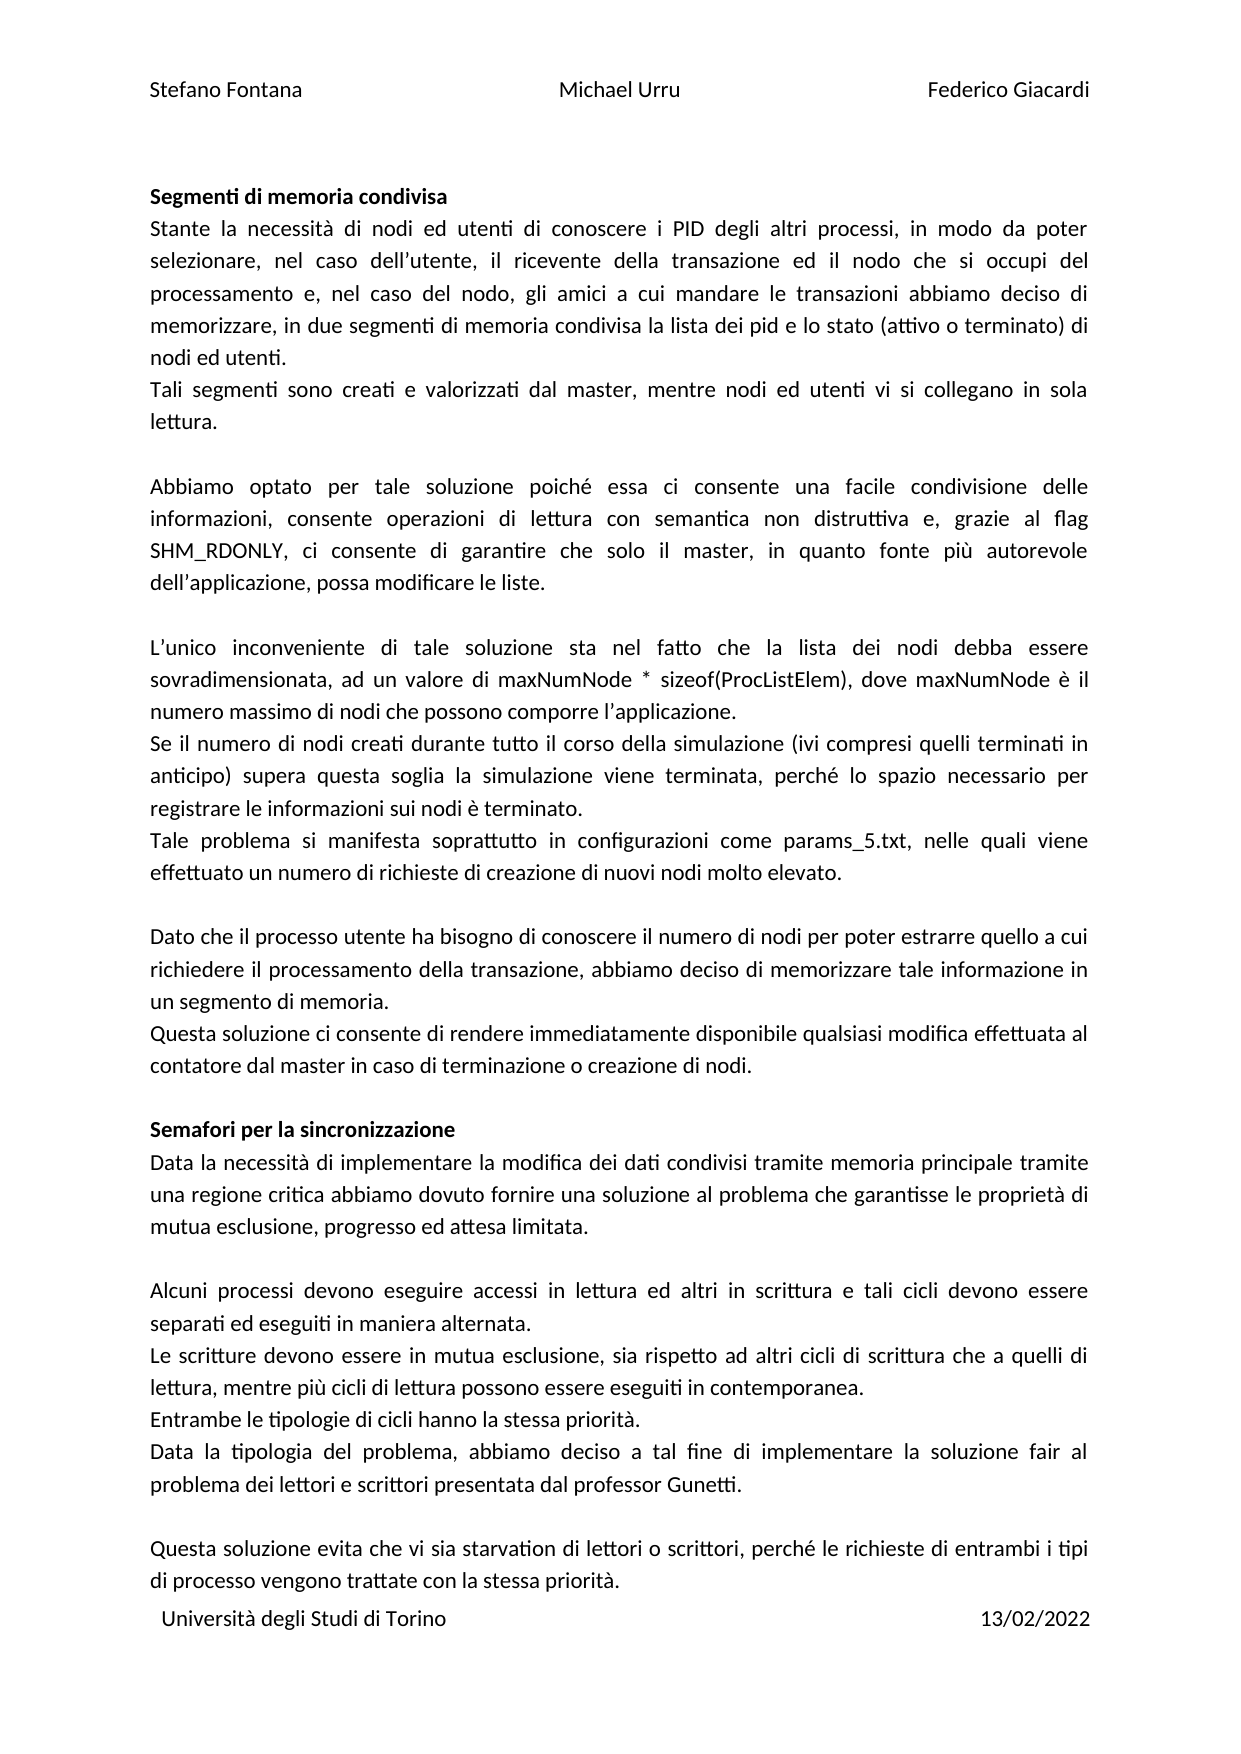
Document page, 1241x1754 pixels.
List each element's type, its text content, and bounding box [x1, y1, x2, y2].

text Se il numero di nodi creati durante tutto il corso della simulazione (ivi compresi quelli terminati in anticipo) supera questa soglia la simulazione viene terminata, perché lo spazio necessario per registrare le informazioni sui nodi è terminato. [150, 729, 1090, 822]
text Segmenti di memoria condivisa [150, 182, 1090, 210]
text Stante la necessità di nodi ed utenti di conoscere i PID degli altri processi, in modo da poter selezionare, nel caso dell’utente, il ricevente della transazione ed il nodo che si occupi del processamento e, nel caso del nodo, gli amici a cui mandare le transazioni abbiamo deciso di memorizzare, in due segmenti di memoria condivisa la lista dei pid e lo stato (attivo o terminato) di nodi ed utenti. [150, 214, 1090, 371]
text Alcuni processi devono eseguire accessi in lettura ed altri in scrittura e tali cicli devono essere separati ed eseguiti in maniera alternata. [150, 1277, 1090, 1337]
text Data la tipologia del problema, abbiamo deciso a tal fine di implementare la soluzione fair al problema dei lettori e scrittori presentata dal professor Gunetti. [150, 1437, 1090, 1498]
text Questa soluzione evita che vi sia starvation di lettori o scrittori, perché le richieste di entrambi i tipi di processo vengono trattate con la stessa priorità. [150, 1534, 1090, 1594]
text Dato che il processo utente ha bisogno di conoscere il numero di nodi per poter estrarre quello a cui richiedere il processamento della transazione, abbiamo deciso di memorizzare tale informazione in un segmento di memoria. [150, 922, 1090, 1015]
text Semafori per la sincronizzazione [150, 1116, 1090, 1144]
text Le scritture devono essere in mutua esclusione, sia rispetto ad altri cicli di scrittura che a quelli di lettura, mentre più cicli di lettura possono essere eseguiti in contemporanea. [150, 1341, 1090, 1401]
text L’unico inconveniente di tale soluzione sta nel fatto che la lista dei nodi debba essere sovradimensionata, ad un valore di maxNumNode * sizeof(ProcListElem), dove maxNumNode è il numero massimo di nodi che possono comporre l’applicazione. [150, 633, 1090, 725]
text Tale problema si manifesta soprattutto in configurazioni come params_5.txt, nelle quali viene effettuato un numero di richieste di creazione di nuovi nodi molto elevato. [150, 826, 1090, 886]
text Entrambe le tipologie di cicli hanno la stessa priorità. [150, 1405, 1090, 1433]
text Tali segmenti sono creati e valorizzati dal master, mentre nodi ed utenti vi si collegano in sola lettura. [150, 375, 1090, 436]
text Data la necessità di implementare la modifica dei dati condivisi tramite memoria principale tramite una regione critica abbiamo dovuto fornire una soluzione al problema che garantisse le proprietà di mutua esclusione, progresso ed attesa limitata. [150, 1148, 1090, 1240]
text Abbiamo optato per tale soluzione poiché essa ci consente una facile condivisione delle informazioni, consente operazioni di lettura con semantica non distruttiva e, grazie al flag SHM_RDONLY, ci consente di garantire che solo il master, in quanto fonte più autorevole dell’applicazione, possa modificare le liste. [150, 472, 1090, 596]
text Questa soluzione ci consente di rendere immediatamente disponibile qualsiasi modifica effettuata al contatore dal master in caso di terminazione o creazione di nodi. [150, 1019, 1090, 1079]
